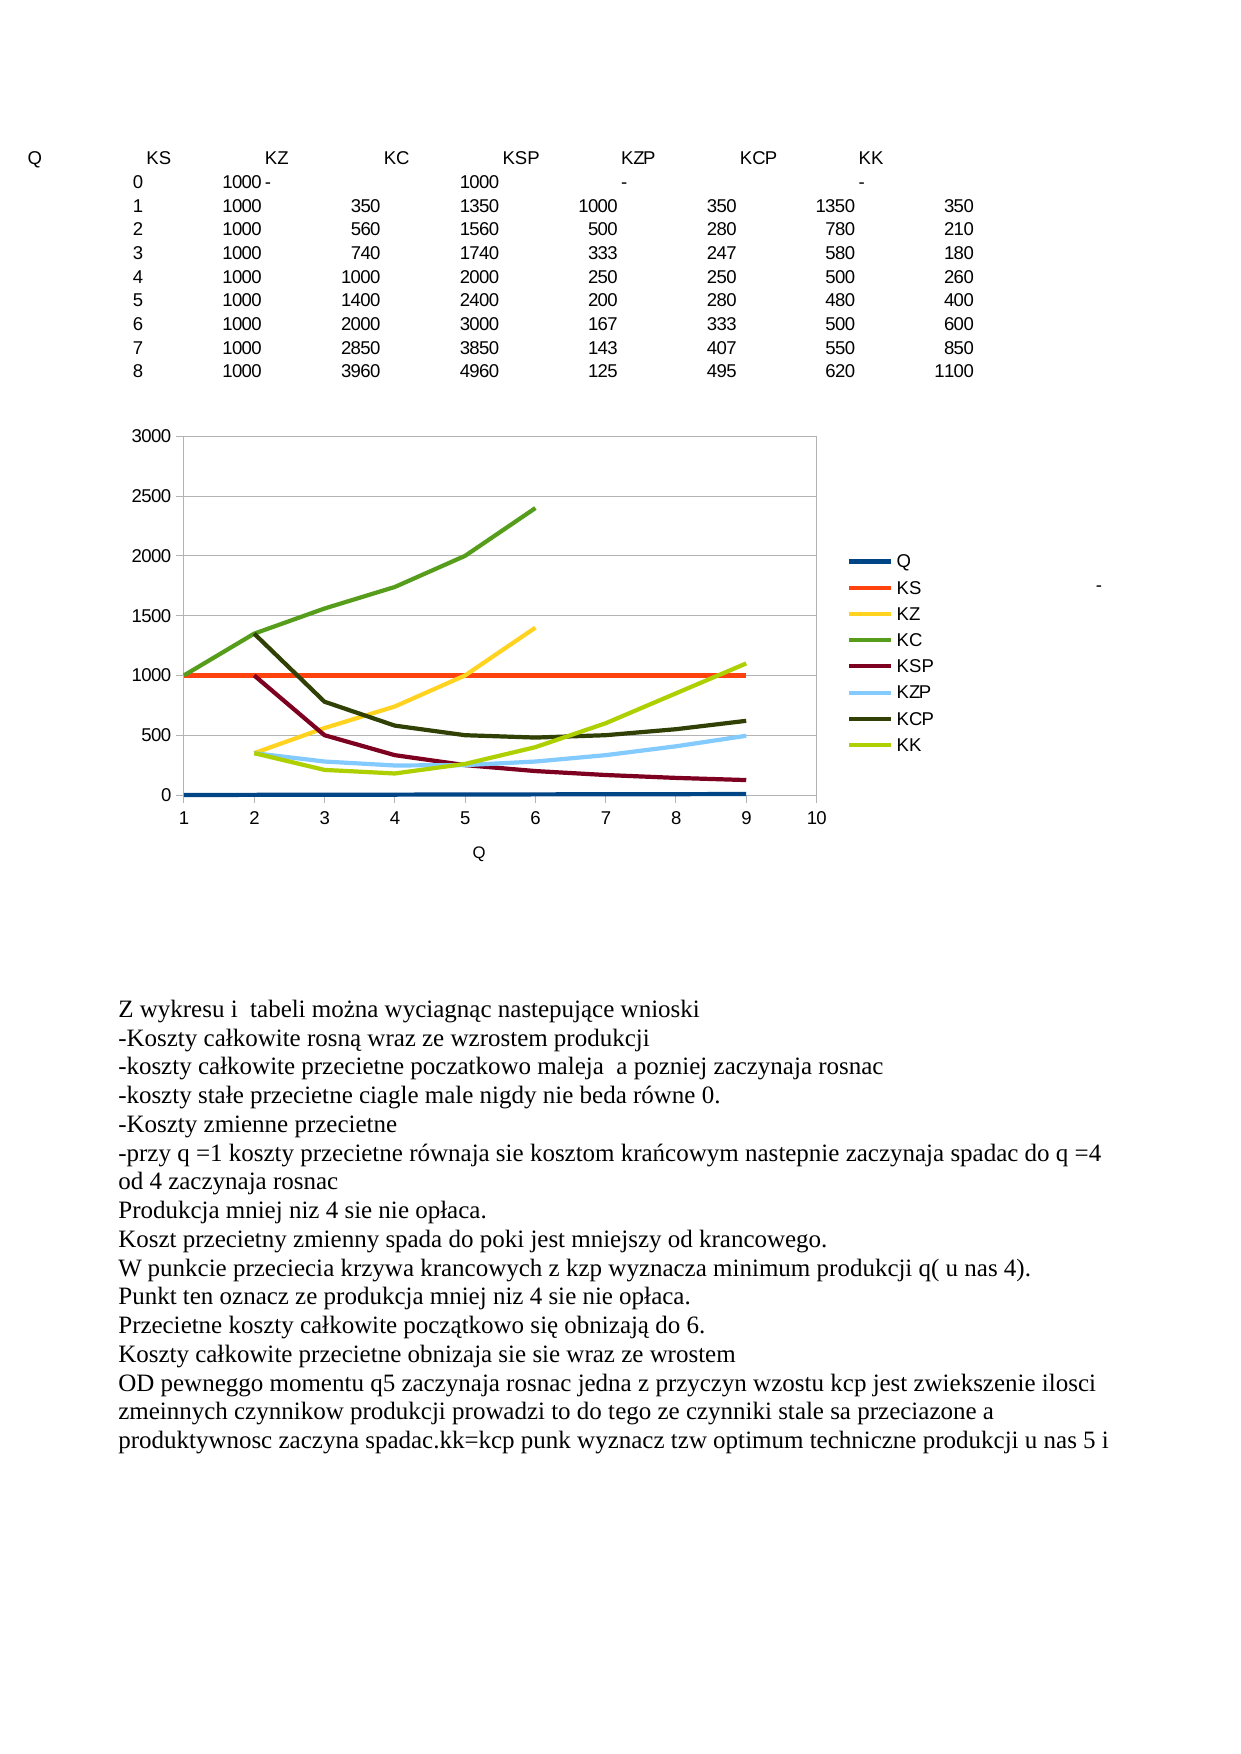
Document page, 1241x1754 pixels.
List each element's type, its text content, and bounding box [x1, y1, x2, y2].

text Punkt ten oznacz ze produkcja mniej niz 4 sie nie opłaca. [118, 1281, 1122, 1310]
text Produkcja mniej niz 4 sie nie opłaca. [118, 1195, 1122, 1224]
text W punkcie przeciecia krzywa krancowych z kzp wyznacza minimum produkcji q( u nas 4). [118, 1253, 1122, 1281]
text Przecietne koszty całkowite początkowo się obnizają do 6. [118, 1310, 1122, 1339]
text Koszt przecietny zmienny spada do poki jest mniejszy od krancowego. [118, 1224, 1122, 1253]
text -koszty stałe przecietne ciagle male nigdy nie beda równe 0. [118, 1080, 1122, 1109]
text -Koszty całkowite rosną wraz ze wzrostem produkcji [118, 1023, 1122, 1051]
text -koszty całkowite przecietne poczatkowo maleja a pozniej zaczynaja rosnac [118, 1051, 1122, 1080]
text Z wykresu i tabeli można wyciagnąc nastepujące wnioski [118, 994, 1122, 1023]
text -przy q =1 koszty przecietne równaja sie kosztom krańcowym nastepnie zaczynaja spadac do q =4 od 4 zaczynaja rosnac [118, 1138, 1122, 1195]
text -Koszty zmienne przecietne [118, 1109, 1122, 1138]
text OD pewneggo momentu q5 zaczynaja rosnac jedna z przyczyn wzostu kcp jest zwiekszenie ilosci zmeinnych czynnikow produkcji prowadzi to do tego ze czynniki stale sa przeciazone a produktywnosc zaczyna spadac.kk=kcp punk wyznacz tzw optimum techniczne produkcji u nas 5 i [118, 1368, 1122, 1454]
text Koszty całkowite przecietne obnizaja sie sie wraz ze wrostem [118, 1339, 1122, 1368]
